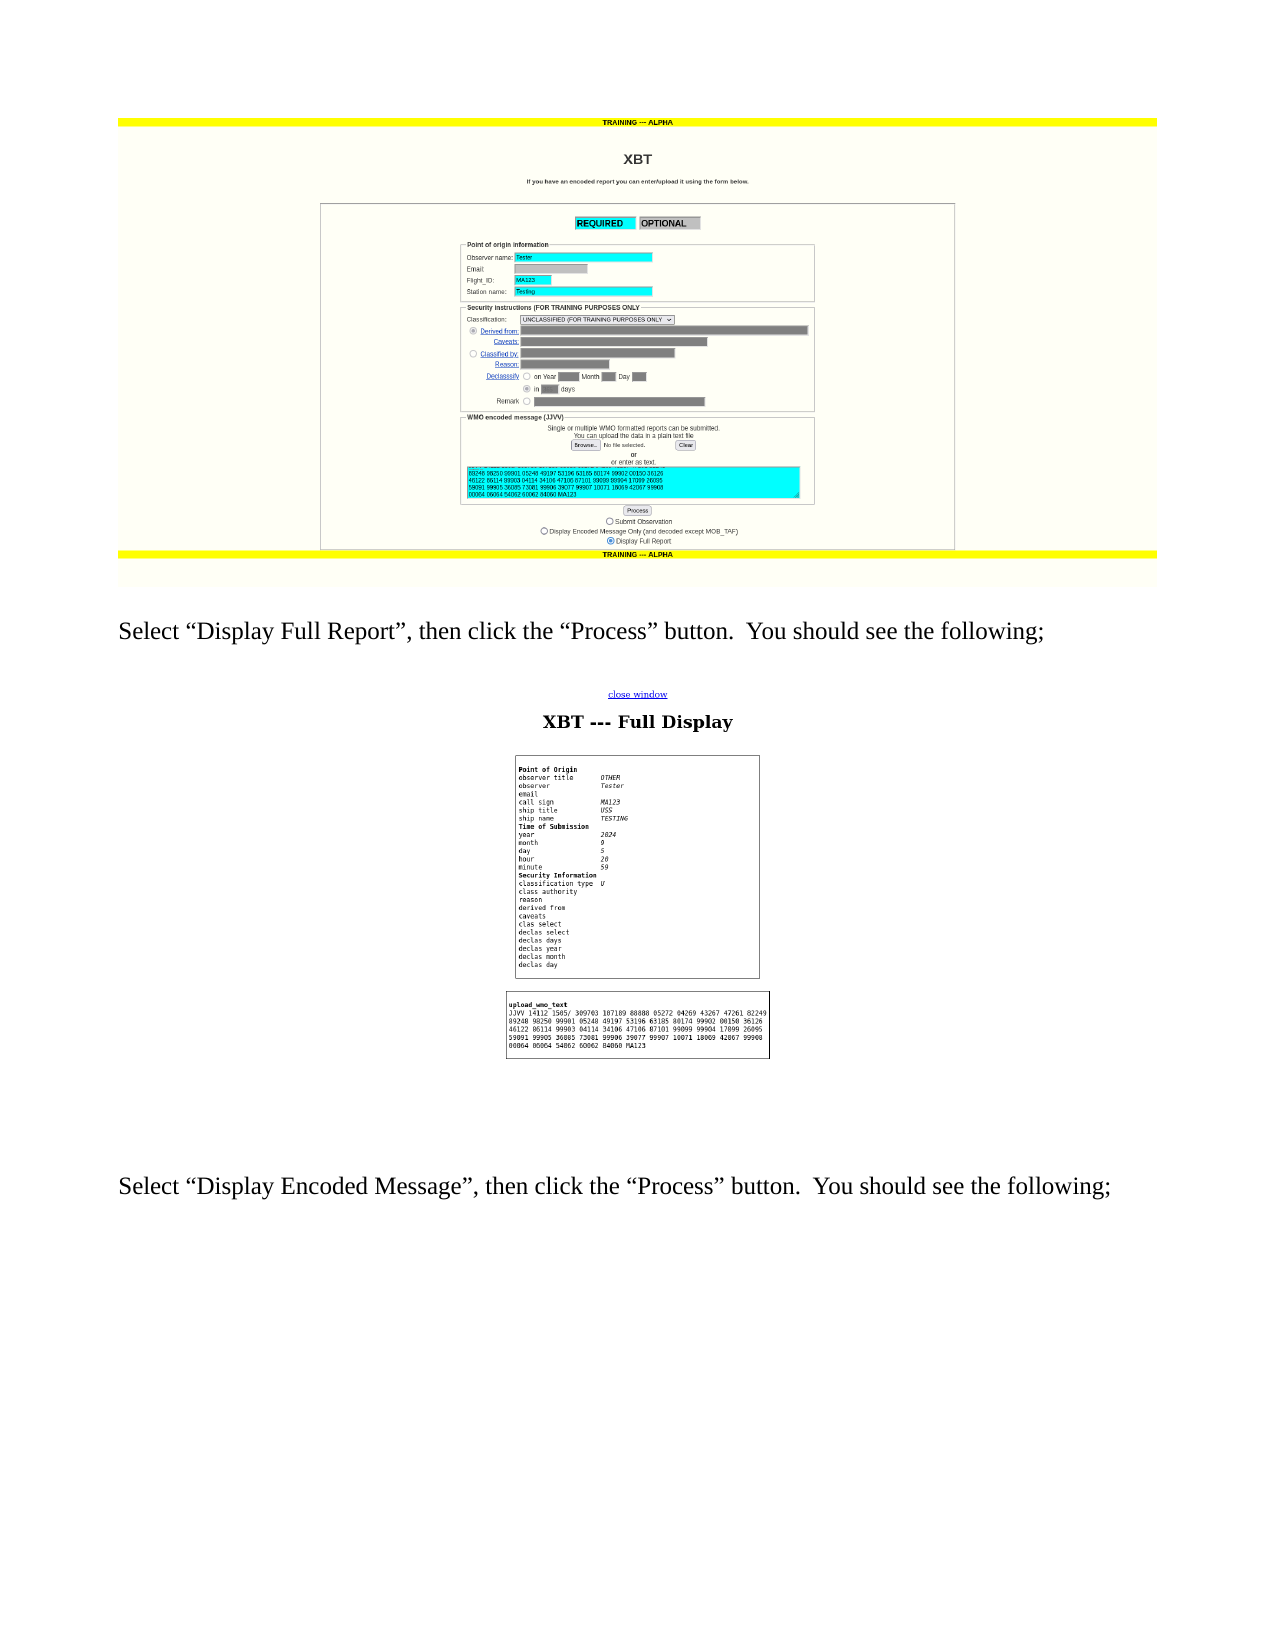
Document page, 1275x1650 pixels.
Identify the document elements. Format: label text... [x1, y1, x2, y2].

picture [118, 673, 1157, 1143]
text Select “Display Full Report”, then click the “Process” button. You should see the following; [118, 616, 1157, 644]
picture [118, 118, 1157, 587]
text Select “Display Encoded Message”, then click the “Process” button. You should see the following; [118, 1171, 1157, 1200]
